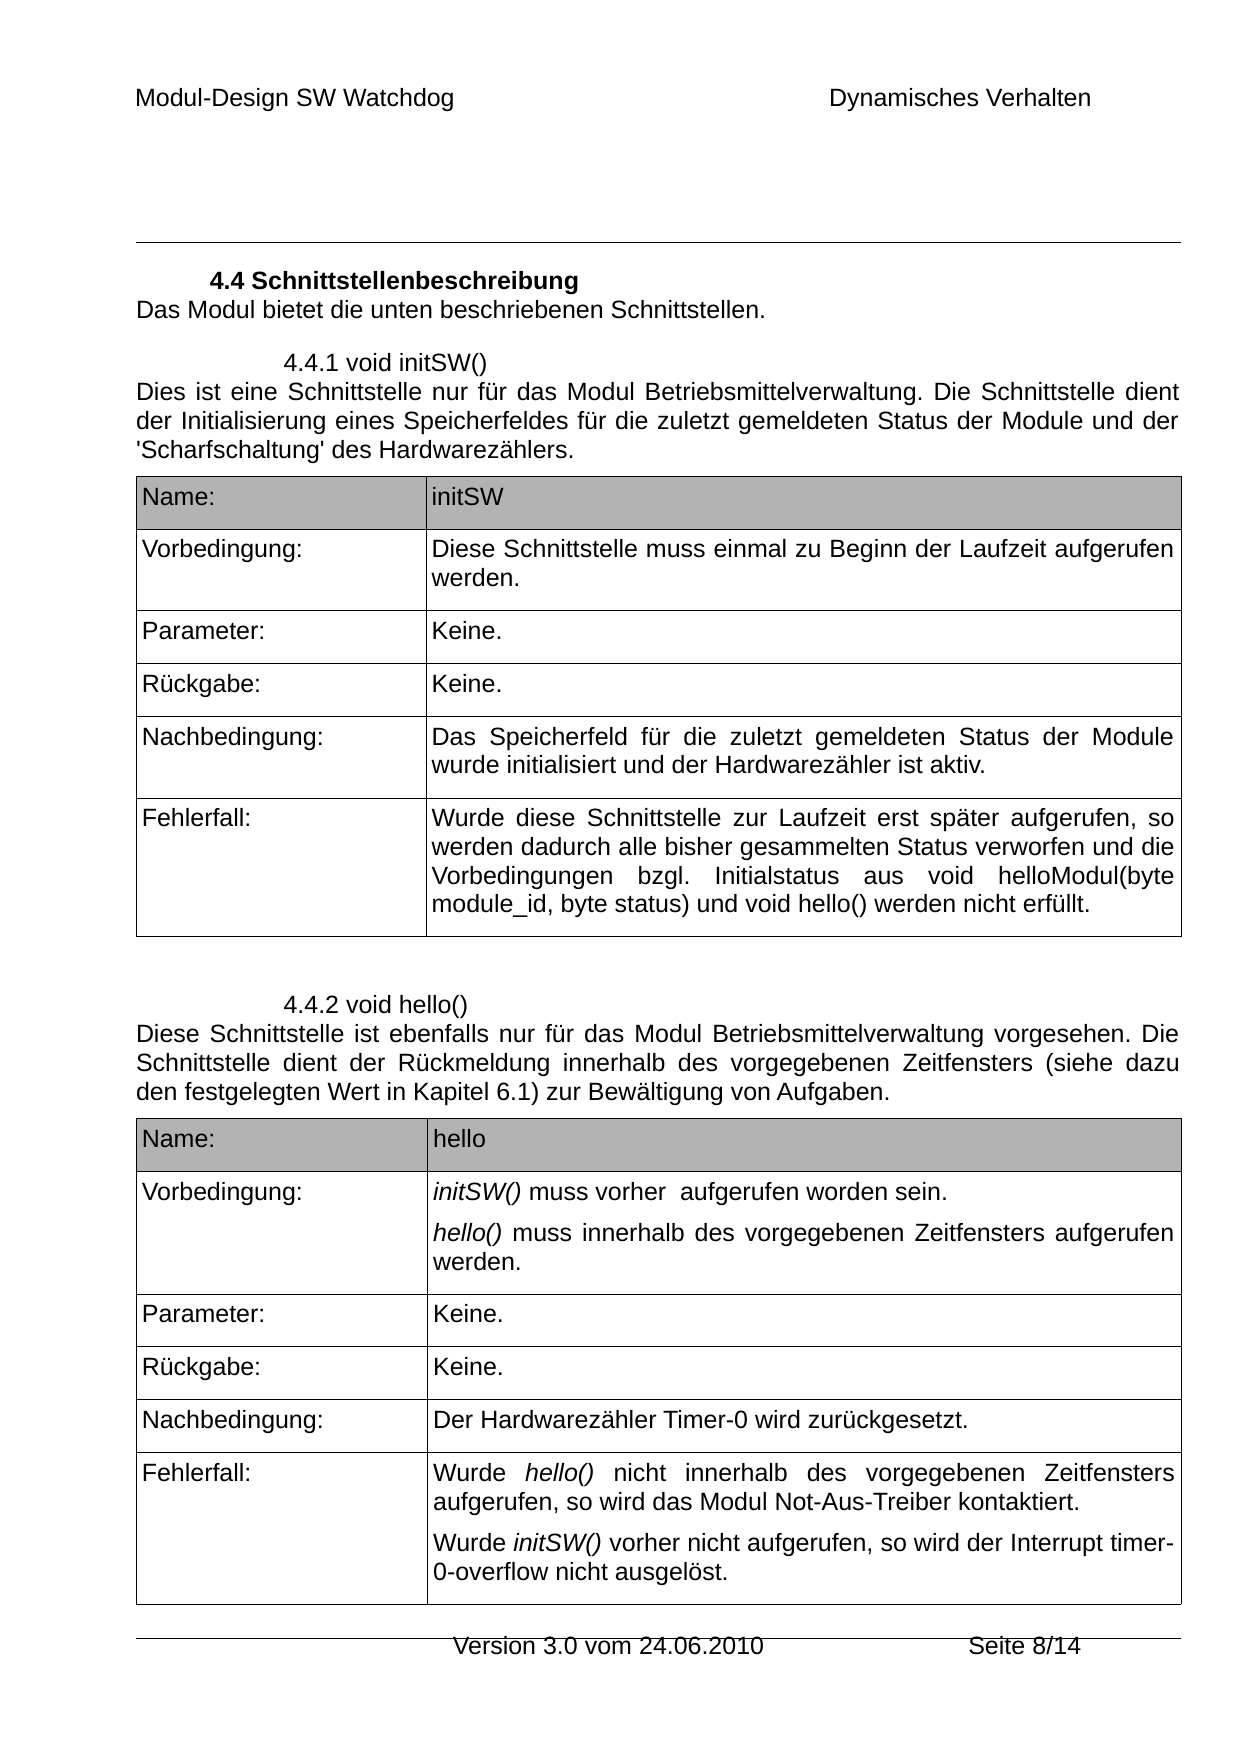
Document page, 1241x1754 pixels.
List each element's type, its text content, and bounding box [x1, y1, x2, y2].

table_cell Diese Schnittstelle muss einmal zu Beginn der Laufzeit aufgerufen werden. [427, 530, 1181, 610]
table_cell Das Speicherfeld für die zuletzt gemeldeten Status der Module wurde initialisiert und der Hardwarezähler ist aktiv. [427, 717, 1181, 797]
table_cell Rückgabe: [137, 664, 426, 716]
text Dies ist eine Schnittstelle nur für das Modul Betriebsmittelverwaltung. Die Schnittstelle dient der Initialisierung eines Speicherfeldes für die zuletzt gemeldeten Status der Module und der 'Scharfschaltung' des Hardwarezählers. [136, 377, 1181, 463]
table_header Name: [137, 1119, 427, 1171]
table_cell Keine. [428, 1295, 1181, 1346]
subtitle void hello() [283, 990, 1181, 1019]
table_cell Fehlerfall: [137, 799, 426, 936]
table_cell Vorbedingung: [137, 530, 426, 610]
table_cell Vorbedingung: [137, 1172, 427, 1293]
table_header Name: [137, 477, 426, 529]
table_cell Fehlerfall: [137, 1453, 427, 1603]
table_cell Rückgabe: [137, 1347, 427, 1399]
table_cell Keine. [428, 1347, 1181, 1399]
table_cell Nachbedingung: [137, 1400, 427, 1452]
table_cell Parameter: [137, 611, 426, 663]
subtitle Schnittstellenbeschreibung [209, 266, 1181, 294]
table_cell Keine. [427, 611, 1181, 663]
table_header hello [428, 1119, 1181, 1171]
table_cell Parameter: [137, 1295, 427, 1346]
table_header initSW [427, 477, 1181, 529]
text Diese Schnittstelle ist ebenfalls nur für das Modul Betriebsmittelverwaltung vorgesehen. Die Schnittstelle dient der Rückmeldung innerhalb des vorgegebenen Zeitfensters (siehe dazu den festgelegten Wert in Kapitel 6.1) zur Bewältigung von Aufgaben. [136, 1019, 1181, 1105]
table_cell Wurde diese Schnittstelle zur Laufzeit erst später aufgerufen, so werden dadurch alle bisher gesammelten Status verworfen und die Vorbedingungen bzgl. Initialstatus aus void helloModul(byte module_id, byte status) und void hello() werden nicht erfüllt. [427, 799, 1181, 936]
table_cell Nachbedingung: [137, 717, 426, 797]
text Das Modul bietet die unten beschriebenen Schnittstellen. [136, 294, 1181, 323]
table_cell Wurde hello() nicht innerhalb des vorgegebenen Zeitfensters aufgerufen, so wird das Modul Not-Aus-Treiber kontaktiert. Wurde initSW() vorher nicht aufgerufen, so wird der Interrupt timer-0-overflow nicht ausgelöst. [428, 1453, 1181, 1603]
table_cell initSW() muss vorher aufgerufen worden sein. hello() muss innerhalb des vorgegebenen Zeitfensters aufgerufen werden. [428, 1172, 1181, 1293]
subtitle void initSW() [283, 348, 1181, 377]
table_cell Der Hardwarezähler Timer-0 wird zurückgesetzt. [428, 1400, 1181, 1452]
table_cell Keine. [427, 664, 1181, 716]
